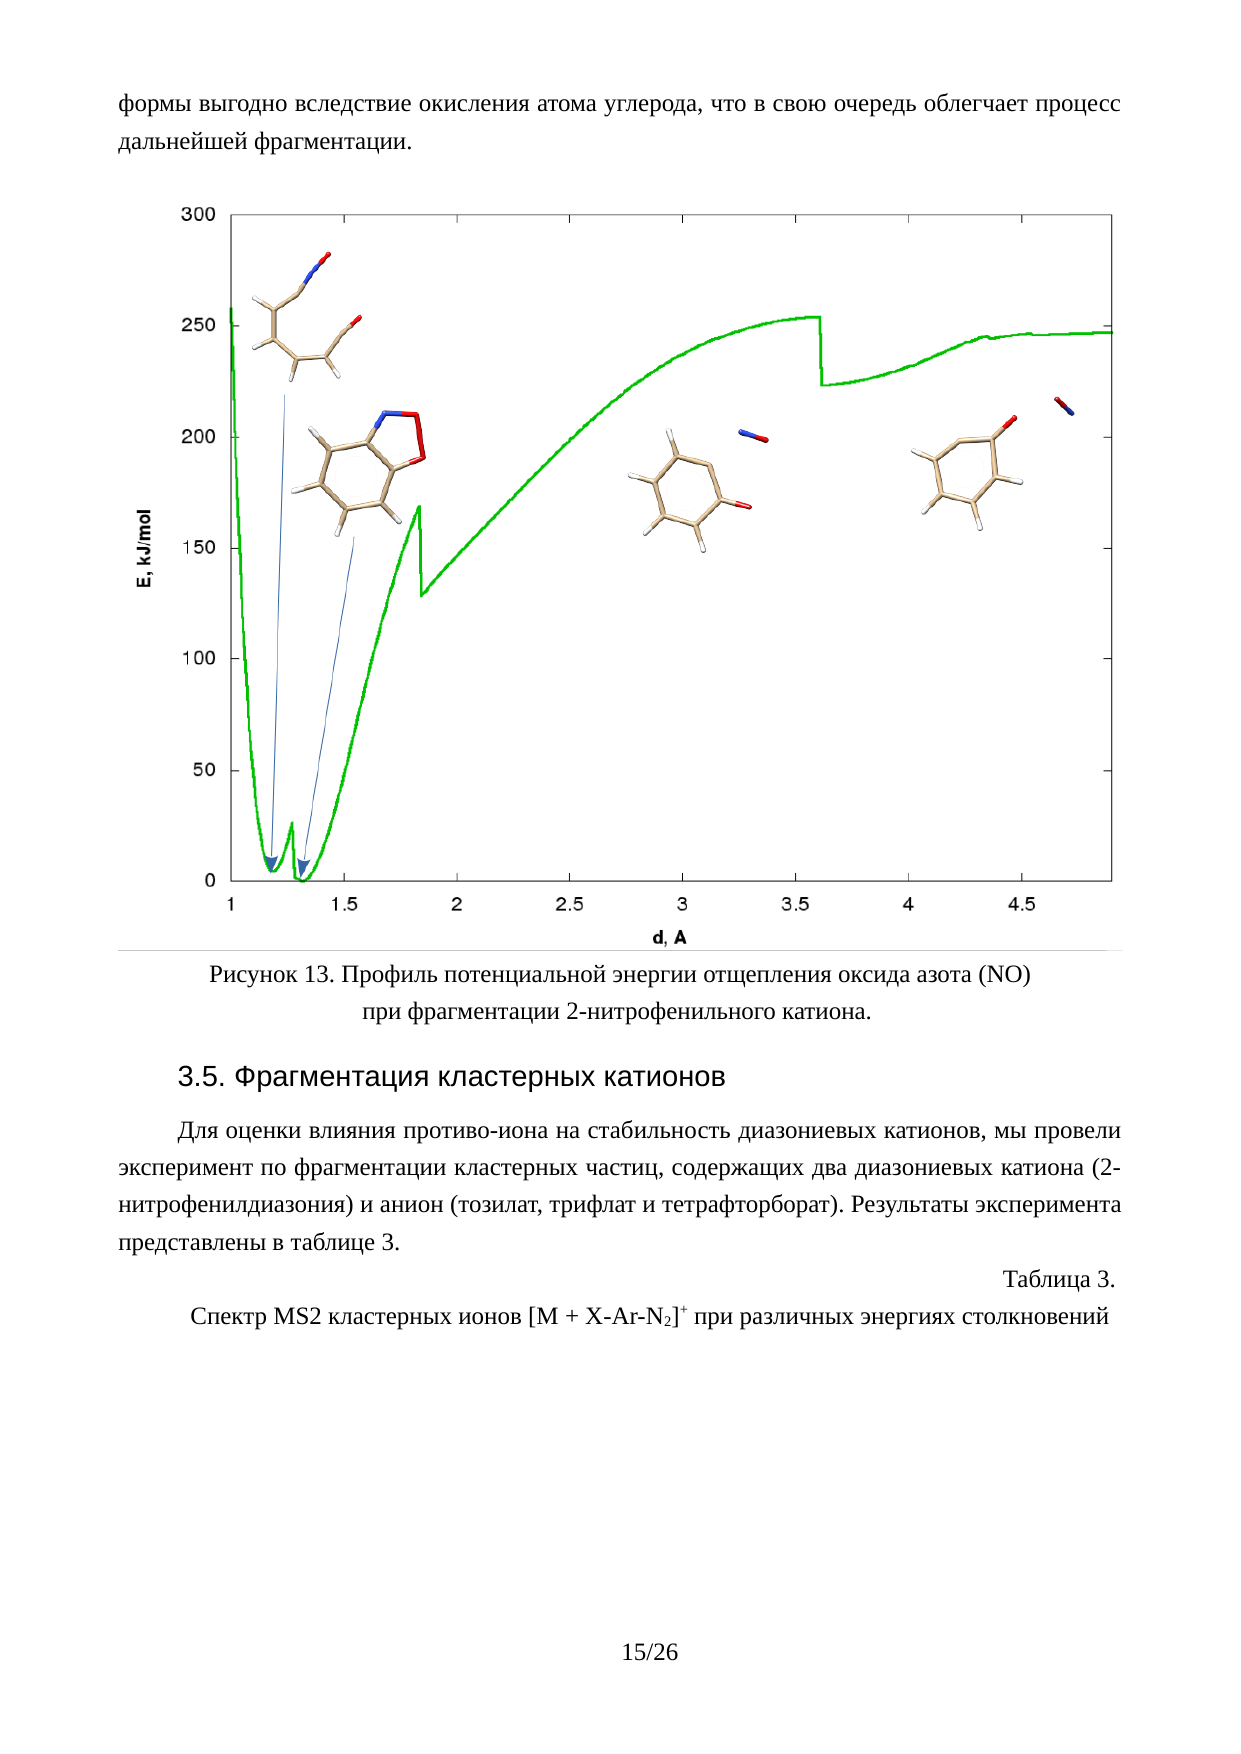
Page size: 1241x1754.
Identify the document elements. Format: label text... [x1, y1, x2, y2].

text при фрагментации 2-нитрофенильного катиона. [118, 996, 1122, 1025]
subtitle 3.5. Фрагментация кластерных катионов [177, 1059, 1122, 1092]
text Таблица 3. [118, 1264, 1122, 1293]
text Спектр MS2 кластерных ионов [M + X-Ar-N2]+ при различных энергиях столкновений [118, 1301, 1122, 1330]
text формы выгодно вследствие окисления атома углерода, что в свою очередь облегчает процесс дальнейшей фрагментации. [118, 88, 1122, 154]
text Для оценки влияния противо-иона на стабильность диазониевых катионов, мы провели эксперимент по фрагментации кластерных частиц, содержащих два диазониевых катиона (2-нитрофенилдиазония) и анион (тозилат, трифлат и тетрафторборат). Результаты эксперимента представлены в таблице 3. [118, 1115, 1122, 1255]
picture [118, 200, 1123, 951]
text Рисунок 13. Профиль потенциальной энергии отщепления оксида азота (NO) [118, 959, 1122, 988]
